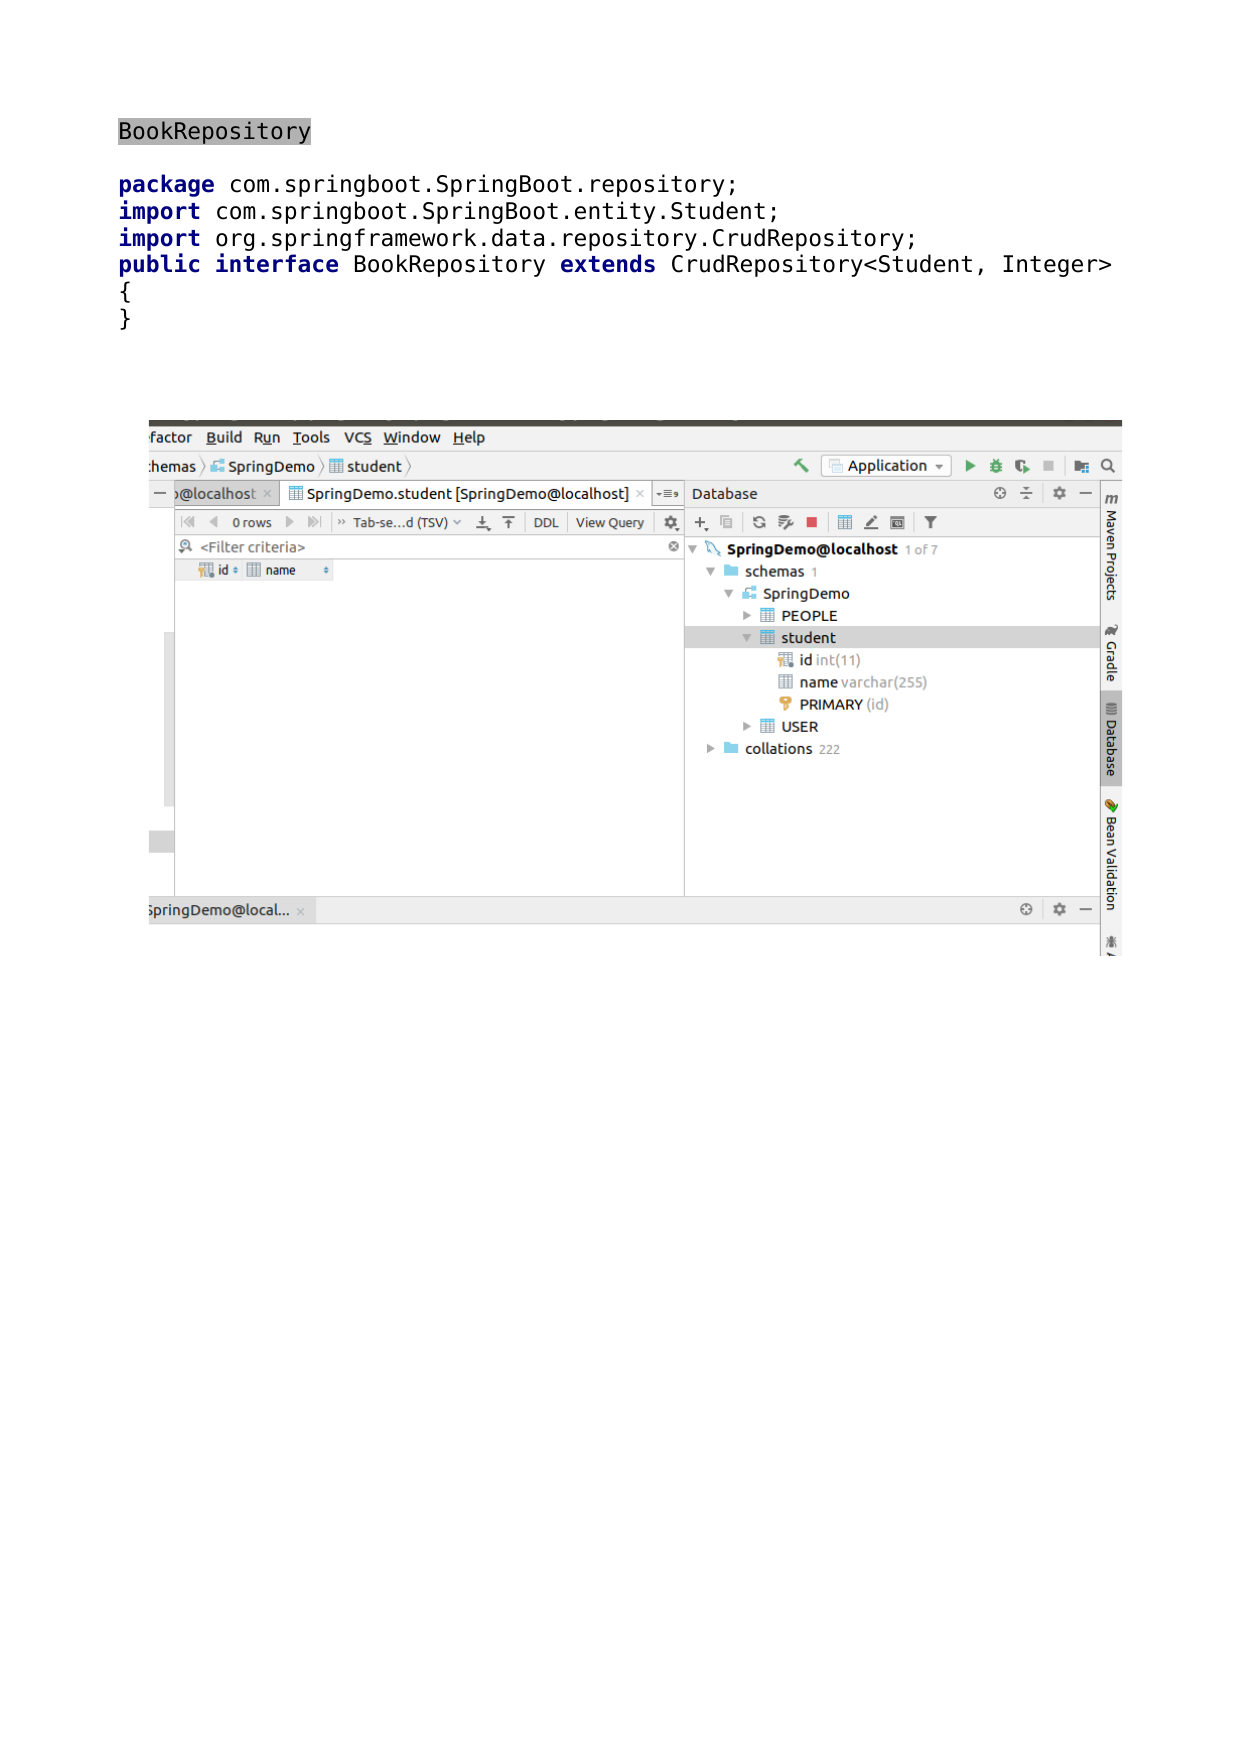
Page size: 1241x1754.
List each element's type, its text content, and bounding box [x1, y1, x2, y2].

text BookRepository [118, 118, 1122, 145]
text import com.springboot.SpringBoot.entity.Student; [118, 198, 1122, 225]
text import org.springframework.data.repository.CrudRepository; [118, 225, 1122, 251]
text public interface BookRepository extends CrudRepository<Student, Integer> { [118, 251, 1122, 305]
text package com.springboot.SpringBoot.repository; [118, 171, 1122, 198]
picture [148, 420, 1123, 956]
text } [118, 305, 1122, 331]
